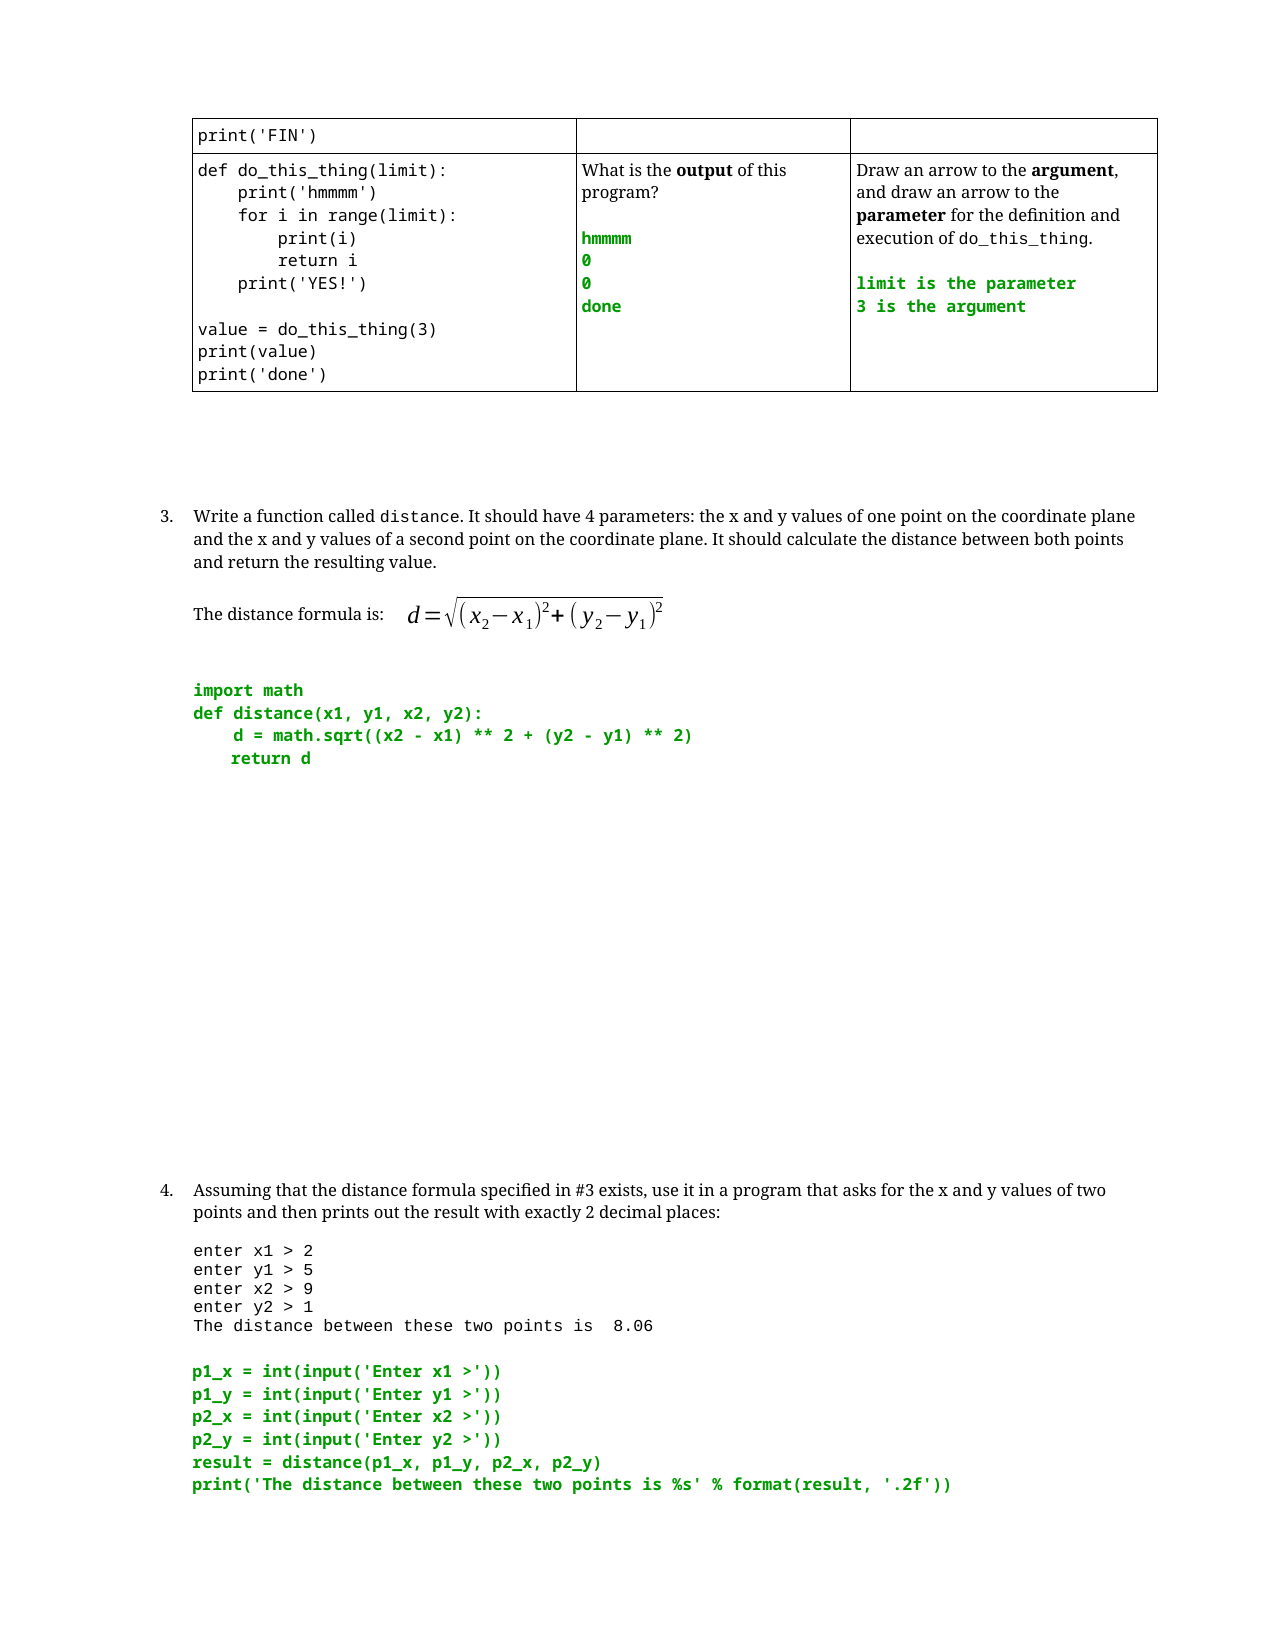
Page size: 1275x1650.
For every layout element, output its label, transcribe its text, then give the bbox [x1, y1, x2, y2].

list return d [193, 747, 1157, 1178]
text p2_y = int(input('Enter y2 >')) [118, 1428, 1157, 1450]
list enter x2 > 9 [156, 1280, 1157, 1299]
text p1_y = int(input('Enter y1 >')) [118, 1382, 1157, 1405]
table_cell What is the output of this program? hmmmm 0 0 done [577, 154, 850, 391]
list def distance(x1, y1, x2, y2): [156, 701, 1157, 724]
list import math [156, 656, 1157, 701]
text result = distance(p1_x, p1_y, p2_x, p2_y) [118, 1450, 1157, 1473]
text p1_x = int(input('Enter x1 >')) [118, 1359, 1157, 1382]
table_cell print('FIN') [193, 119, 576, 152]
list enter y2 > 1 [156, 1299, 1157, 1318]
text print('The distance between these two points is %s' % format(result, '.2f')) [118, 1473, 1157, 1496]
list d = math.sqrt((x2 - x1) ** 2 + (y2 - y1) ** 2) [156, 724, 1157, 747]
table_cell [851, 119, 1157, 152]
list The distance between these two points is 8.06 [156, 1318, 1157, 1337]
text p2_x = int(input('Enter x2 >')) [118, 1405, 1157, 1428]
list Assuming that the distance formula specified in #3 exists, use it in a program that asks for the x and y values of two points and then prints out the result with exactly 2 decimal places: enter x1 > 2 enter y1 > 5 [156, 1178, 1157, 1280]
table_cell def do_this_thing(limit): print('hmmmm') for i in range(limit): print(i) return i print('YES!') value = do_this_thing(3) print(value) print('done') [193, 154, 576, 391]
table_cell [577, 119, 850, 152]
list Write a function called distance. It should have 4 parameters: the x and y values of one point on the coordinate plane and the x and y values of a second point on the coordinate plane. It should calculate the distance between both points and return the resulting value. The distance formula is: [156, 505, 1157, 656]
table_cell Draw an arrow to the argument, and draw an arrow to the parameter for the definition and execution of do_this_thing. limit is the parameter 3 is the argument [851, 154, 1157, 391]
